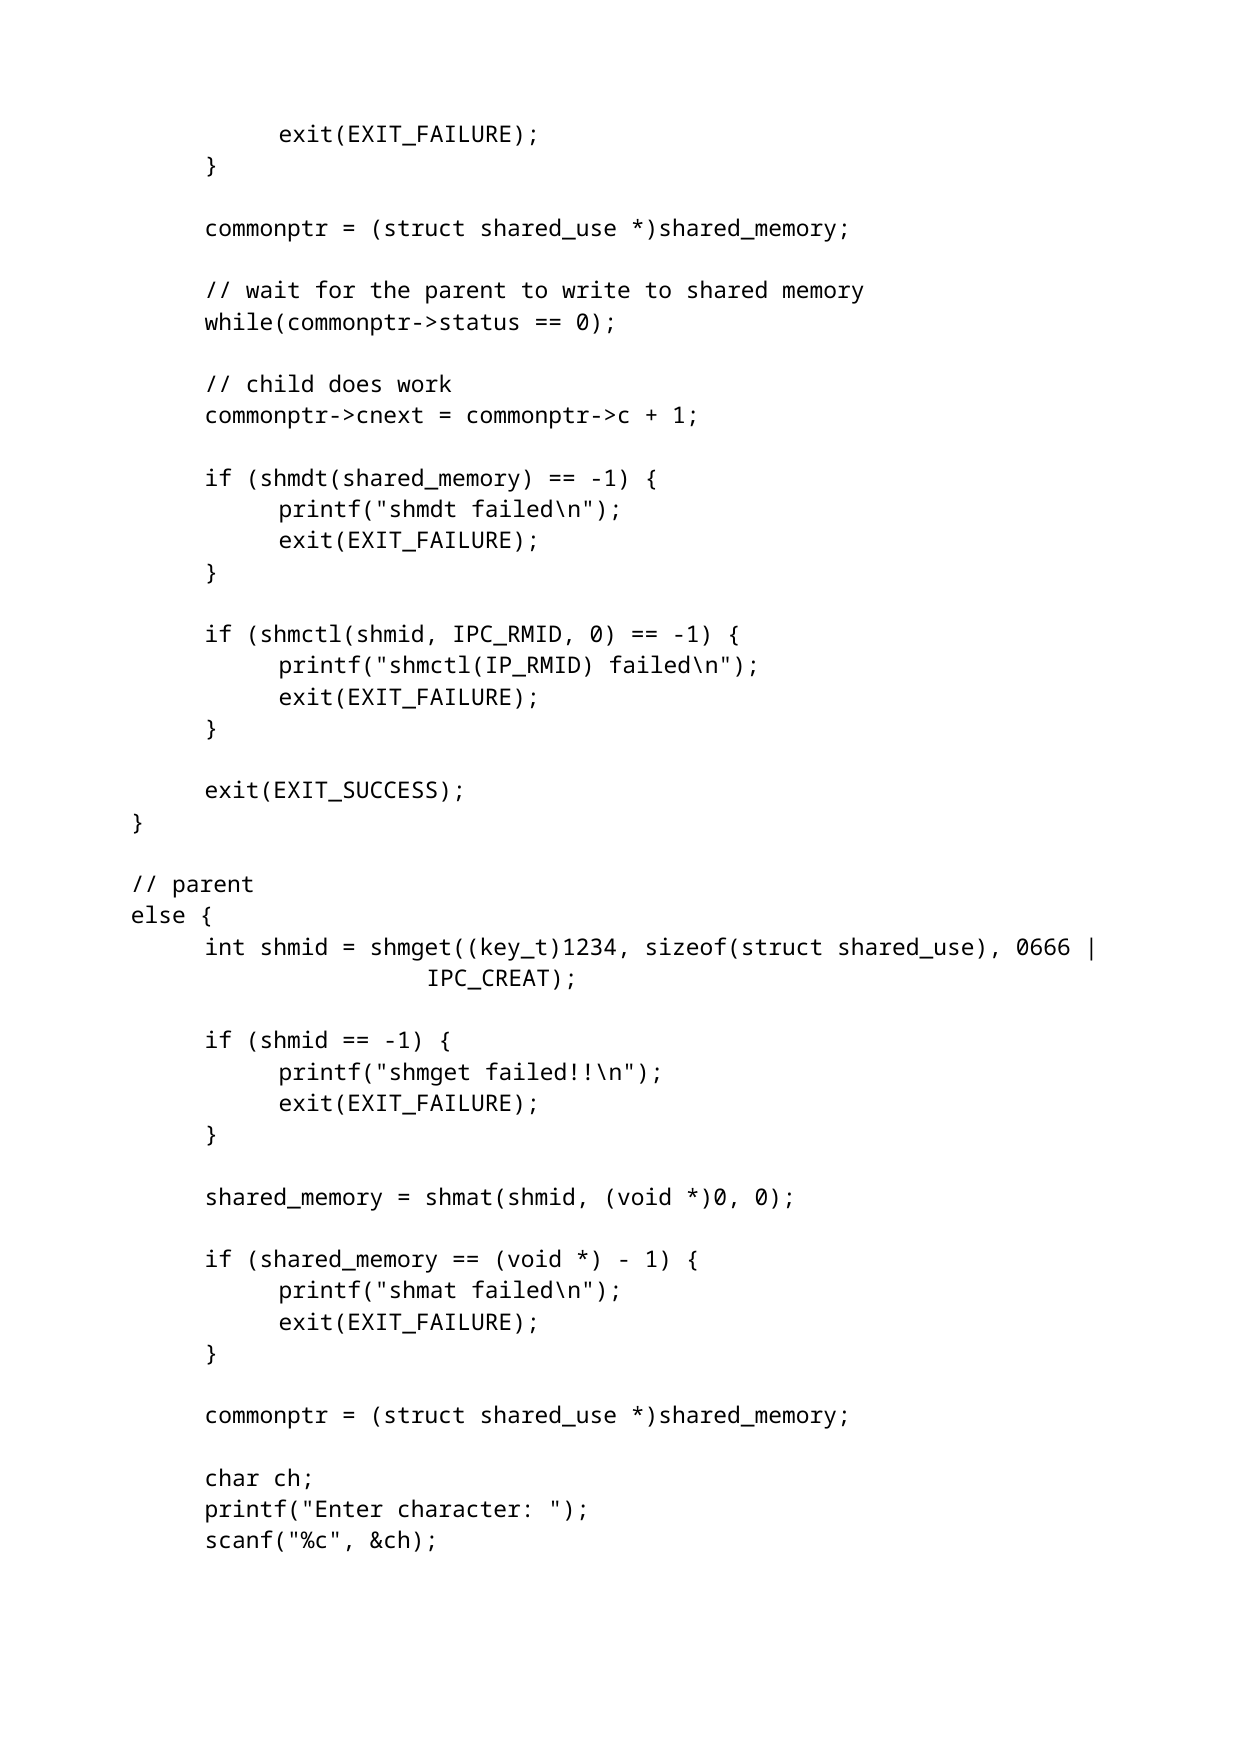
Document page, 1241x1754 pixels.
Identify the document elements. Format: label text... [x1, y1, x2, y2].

text if (shmctl(shmid, IPC_RMID, 0) == -1) { [57, 618, 1190, 649]
text } [57, 1337, 1190, 1368]
text } [57, 806, 1190, 837]
text char ch; [57, 1462, 1190, 1493]
text exit(EXIT_FAILURE); [57, 118, 1190, 149]
text printf("shmdt failed\n"); [57, 493, 1190, 524]
text printf("shmget failed!!\n"); [57, 1056, 1190, 1087]
text } [57, 1118, 1190, 1149]
text while(commonptr->status == 0); [57, 306, 1190, 337]
text commonptr->cnext = commonptr->c + 1; [57, 399, 1190, 431]
text commonptr = (struct shared_use *)shared_memory; [57, 1399, 1190, 1431]
text printf("shmat failed\n"); [57, 1274, 1190, 1306]
text if (shmdt(shared_memory) == -1) { [57, 462, 1190, 493]
text commonptr = (struct shared_use *)shared_memory; [57, 212, 1190, 243]
text exit(EXIT_FAILURE); [57, 1306, 1190, 1337]
text if (shmid == -1) { [57, 1024, 1190, 1056]
text scanf("%c", &ch); [57, 1524, 1190, 1556]
text exit(EXIT_FAILURE); [57, 524, 1190, 556]
text // child does work [57, 368, 1190, 399]
text } [57, 556, 1190, 587]
text } [57, 149, 1190, 181]
text exit(EXIT_FAILURE); [57, 681, 1190, 712]
text printf("Enter character: "); [57, 1493, 1190, 1524]
text int shmid = shmget((key_t)1234, sizeof(struct shared_use), 0666 | IPC_CREAT); [57, 931, 1190, 993]
text // parent [57, 868, 1190, 899]
text } [57, 712, 1190, 743]
text exit(EXIT_SUCCESS); [57, 774, 1190, 806]
text exit(EXIT_FAILURE); [57, 1087, 1190, 1118]
text else { [57, 899, 1190, 931]
text // wait for the parent to write to shared memory [57, 274, 1190, 306]
text if (shared_memory == (void *) - 1) { [57, 1243, 1190, 1274]
text shared_memory = shmat(shmid, (void *)0, 0); [57, 1181, 1190, 1212]
text printf("shmctl(IP_RMID) failed\n"); [57, 649, 1190, 681]
